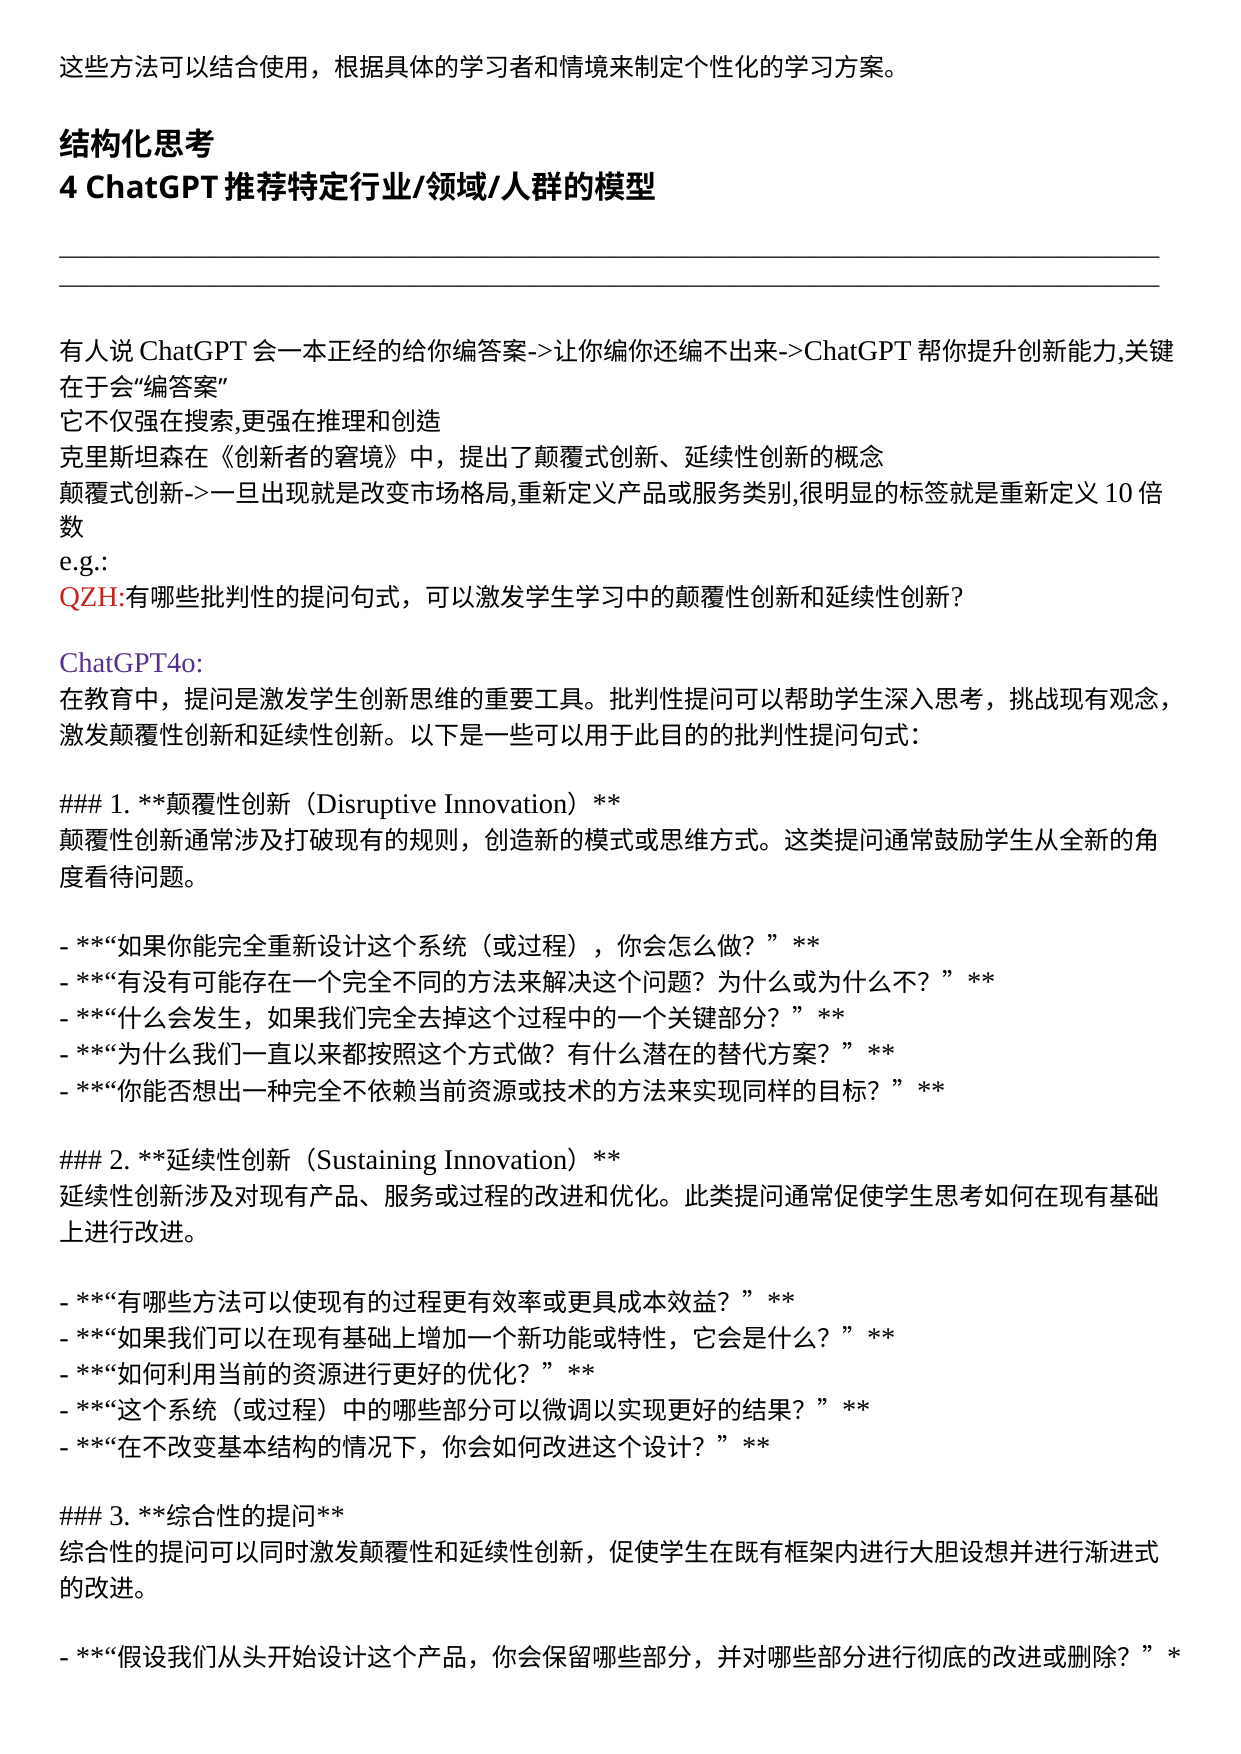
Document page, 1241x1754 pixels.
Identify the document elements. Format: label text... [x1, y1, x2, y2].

text - **“如果我们可以在现有基础上增加一个新功能或特性，它会是什么？”** [59, 1318, 1181, 1354]
text - **“如果你能完全重新设计这个系统（或过程），你会怎么做？”** [59, 926, 1181, 962]
text ———————————————————————————————————————————— [59, 241, 1181, 269]
text ### 3. **综合性的提问** [59, 1496, 1181, 1532]
text QZH:有哪些批判性的提问句式，可以激发学生学习中的颠覆性创新和延续性创新? [59, 577, 1181, 613]
text 结构化思考 [59, 122, 1181, 165]
text - **“这个系统（或过程）中的哪些部分可以微调以实现更好的结果？”** [59, 1391, 1181, 1427]
text - **“什么会发生，如果我们完全去掉这个过程中的一个关键部分？”** [59, 999, 1181, 1035]
text 这些方法可以结合使用，根据具体的学习者和情境来制定个性化的学习方案。 [59, 47, 1181, 83]
text 颠覆性创新通常涉及打破现有的规则，创造新的模式或思维方式。这类提问通常鼓励学生从全新的角度看待问题。 [59, 821, 1181, 893]
text 有人说ChatGPT会一本正经的给你编答案->让你编你还编不出来->ChatGPT帮你提升创新能力,关键在于会“编答案” [59, 331, 1181, 403]
text ChatGPT4o: [59, 646, 1181, 679]
text 综合性的提问可以同时激发颠覆性和延续性创新，促使学生在既有框架内进行大胆设想并进行渐进式的改进。 [59, 1532, 1181, 1605]
text - **“假设我们从头开始设计这个产品，你会保留哪些部分，并对哪些部分进行彻底的改进或删除？”* [59, 1638, 1181, 1674]
text - **“在不改变基本结构的情况下，你会如何改进这个设计？”** [59, 1427, 1181, 1463]
text 克里斯坦森在《创新者的窘境》中，提出了颠覆式创新、延续性创新的概念 [59, 437, 1181, 474]
text 4 ChatGPT推荐特定行业/领域/人群的模型 [59, 165, 1181, 208]
text 它不仅强在搜索,更强在推理和创造 [59, 403, 1181, 437]
text 在教育中，提问是激发学生创新思维的重要工具。批判性提问可以帮助学生深入思考，挑战现有观念，激发颠覆性创新和延续性创新。以下是一些可以用于此目的的批判性提问句式： [59, 679, 1181, 752]
text - **“有没有可能存在一个完全不同的方法来解决这个问题？为什么或为什么不？”** [59, 962, 1181, 999]
text 延续性创新涉及对现有产品、服务或过程的改进和优化。此类提问通常促使学生思考如何在现有基础上进行改进。 [59, 1177, 1181, 1249]
text - **“有哪些方法可以使现有的过程更有效率或更具成本效益？”** [59, 1282, 1181, 1318]
text ———————————————————————————————————————————— [59, 269, 1181, 298]
text - **“为什么我们一直以来都按照这个方式做？有什么潜在的替代方案？”** [59, 1035, 1181, 1071]
text e.g.: [59, 544, 1181, 577]
text - **“你能否想出一种完全不依赖当前资源或技术的方法来实现同样的目标？”** [59, 1071, 1181, 1107]
text ### 2. **延续性创新（Sustaining Innovation）** [59, 1140, 1181, 1177]
text 颠覆式创新->一旦出现就是改变市场格局,重新定义产品或服务类别,很明显的标签就是重新定义10倍数 [59, 474, 1181, 544]
text - **“如何利用当前的资源进行更好的优化？”** [59, 1354, 1181, 1391]
text ### 1. **颠覆性创新（Disruptive Innovation）** [59, 784, 1181, 821]
